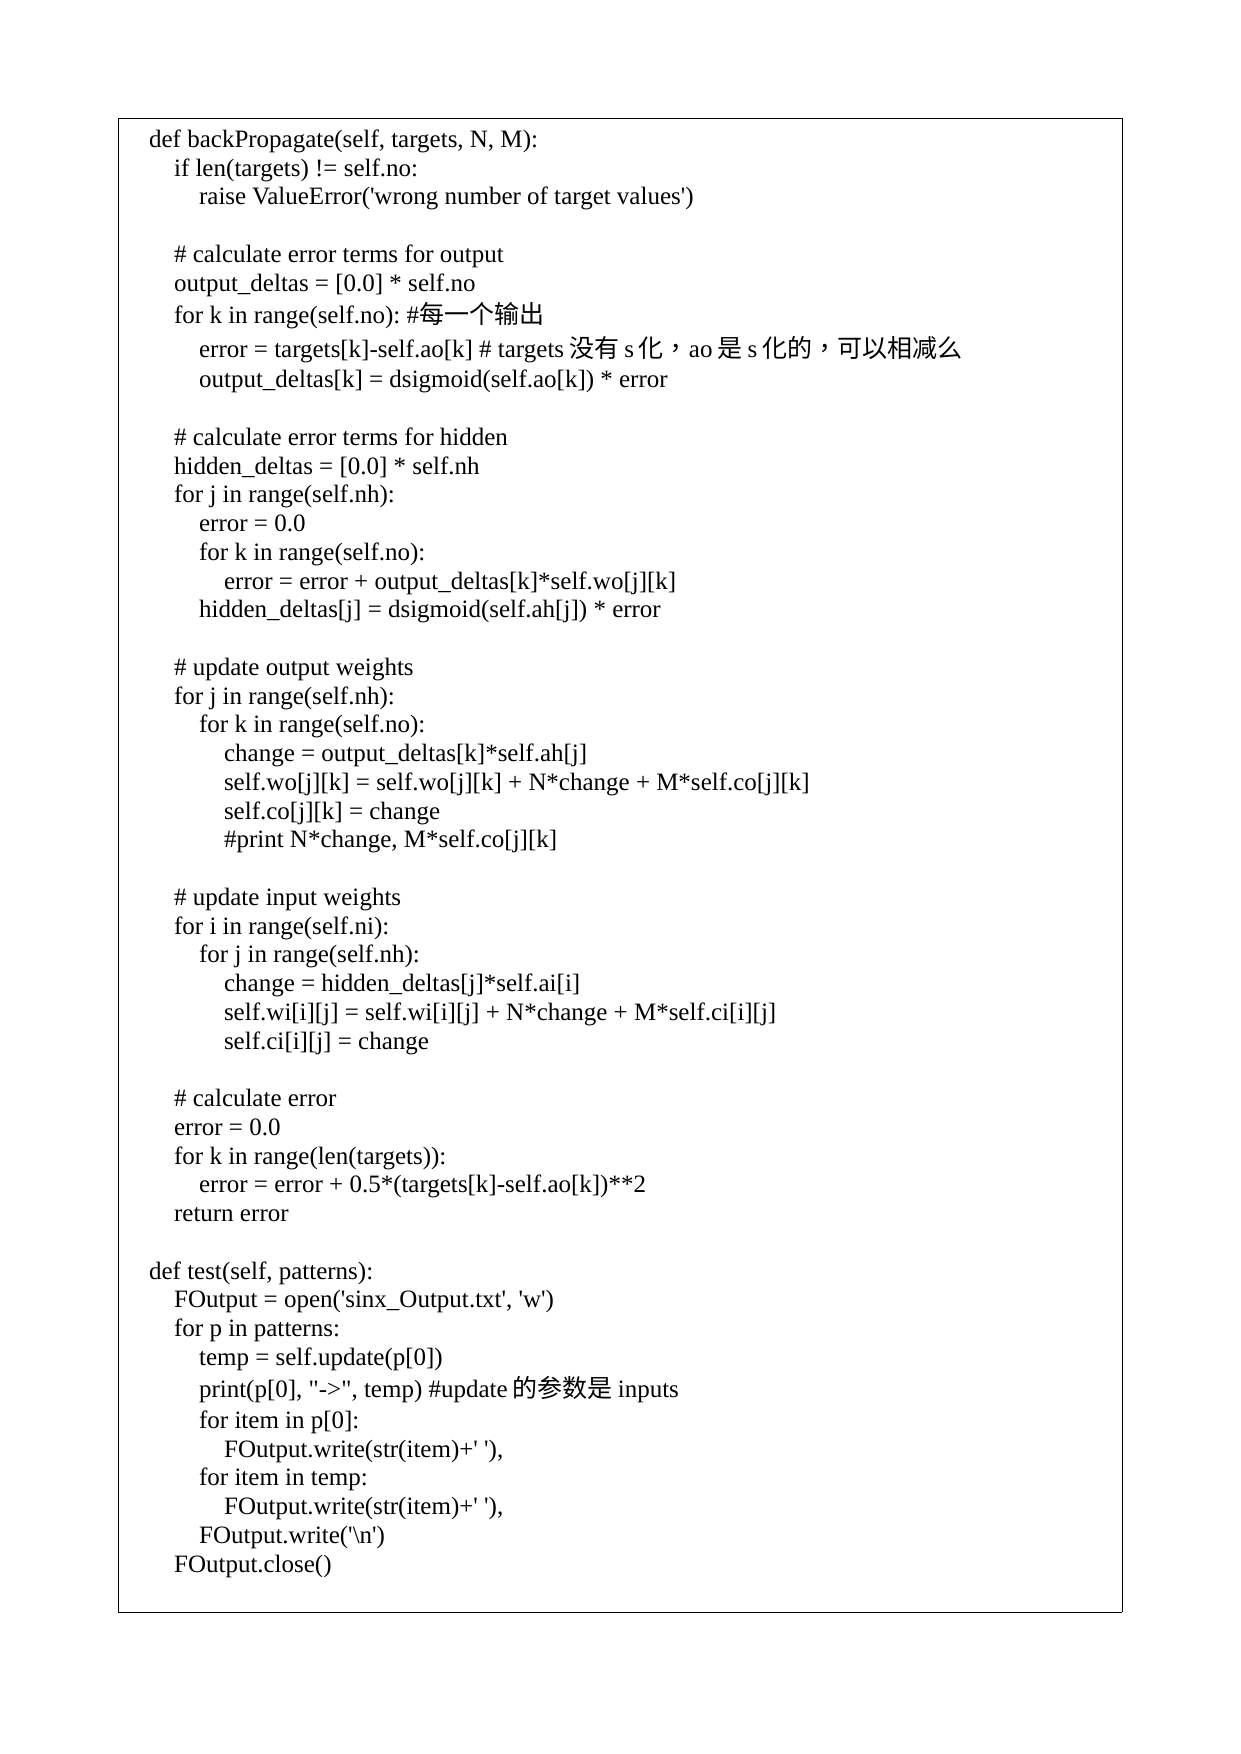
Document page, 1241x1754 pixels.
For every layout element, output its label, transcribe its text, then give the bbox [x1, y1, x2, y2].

table_cell def backPropagate(self, targets, N, M): if len(targets) != self.no: raise ValueError('wrong number of target values') # calculate error terms for output output_deltas = [0.0] * self.no for k in range(self.no): #每一个输出 error = targets[k]-self.ao[k] # targets没有s化，ao是s化的，可以相减么 output_deltas[k] = dsigmoid(self.ao[k]) * error # calculate error terms for hidden hidden_deltas = [0.0] * self.nh for j in range(self.nh): error = 0.0 for k in range(self.no): error = error + output_deltas[k]*self.wo[j][k] hidden_deltas[j] = dsigmoid(self.ah[j]) * error # update output weights for j in range(self.nh): for k in range(self.no): change = output_deltas[k]*self.ah[j] self.wo[j][k] = self.wo[j][k] + N*change + M*self.co[j][k] self.co[j][k] = change #print N*change, M*self.co[j][k] # update input weights for i in range(self.ni): for j in range(self.nh): change = hidden_deltas[j]*self.ai[i] self.wi[i][j] = self.wi[i][j] + N*change + M*self.ci[i][j] self.ci[i][j] = change # calculate error error = 0.0 for k in range(len(targets)): error = error + 0.5*(targets[k]-self.ao[k])**2 return error def test(self, patterns): FOutput = open('sinx_Output.txt', 'w') for p in patterns: temp = self.update(p[0]) print(p[0], "->", temp) #update的参数是inputs for item in p[0]: FOutput.write(str(item)+' '), for item in temp: FOutput.write(str(item)+' '), FOutput.write('\n') FOutput.close() [119, 119, 1122, 1612]
